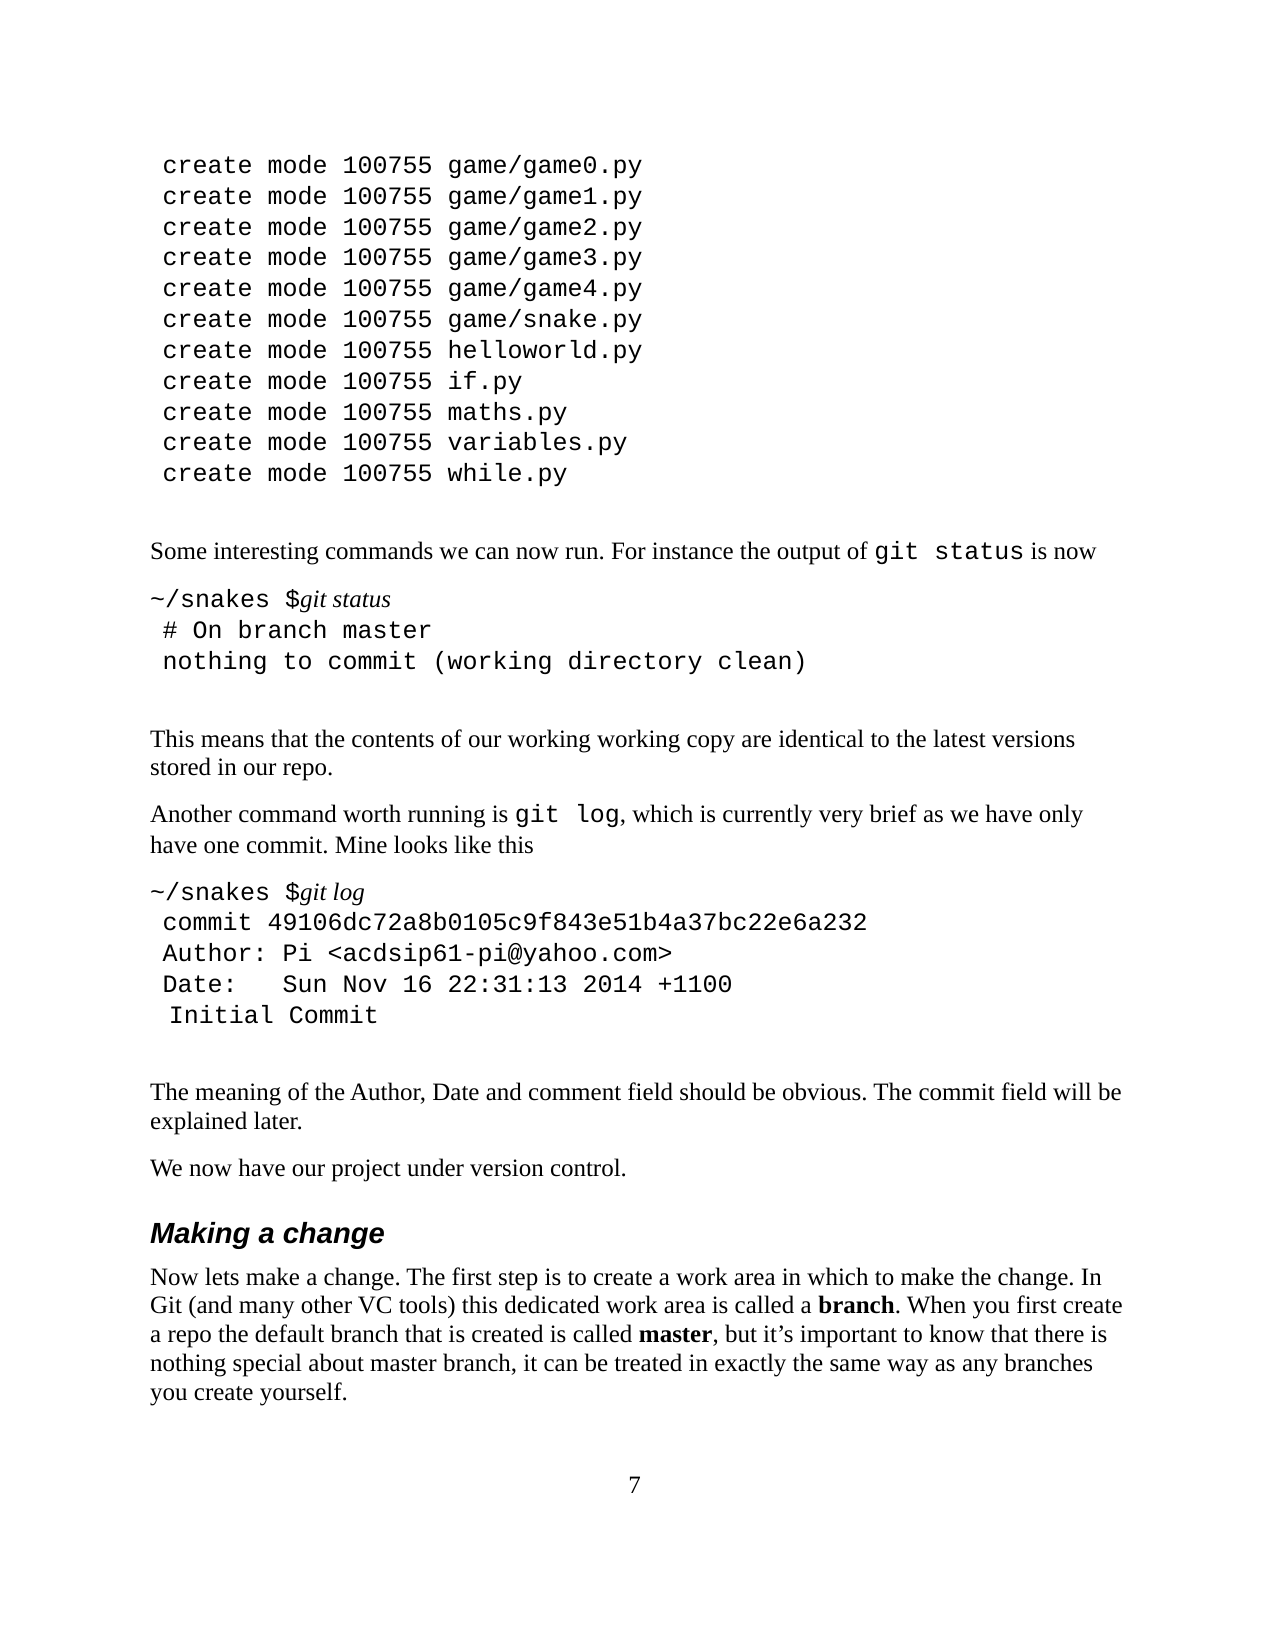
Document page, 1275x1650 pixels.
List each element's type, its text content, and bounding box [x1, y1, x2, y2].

text ~/snakes $git status # On branch master nothing to commit (working directory clean) [150, 584, 1125, 706]
text create mode 100755 game/game0.py create mode 100755 game/game1.py create mode 100755 game/game2.py create mode 100755 game/game3.py create mode 100755 game/game4.py create mode 100755 game/snake.py create mode 100755 helloworld.py create mode 100755 if.py create mode 100755 maths.py create mode 100755 variables.py create mode 100755 while.py [150, 150, 1125, 518]
text This means that the contents of our working working copy are identical to the latest versions stored in our repo. [150, 724, 1125, 781]
text ~/snakes $git log commit 49106dc72a8b0105c9f843e51b4a37bc22e6a232 Author: Pi <acdsip61-pi@yahoo.com> Date: Sun Nov 16 22:31:13 2014 +1100 Initial Commit [150, 877, 1125, 1059]
text Some interesting commands we can now run. For instance the output of git status is now [150, 536, 1125, 567]
text Now lets make a change. The first step is to create a work area in which to make the change. In Git (and many other VC tools) this dedicated work area is called a branch. When you first create a repo the default branch that is created is called master, but it’s important to know that there is nothing special about master branch, it can be treated in exactly the same way as any branches you create yourself. [150, 1262, 1125, 1405]
text We now have our project under version control. [150, 1153, 1125, 1182]
text Another command worth running is git log, which is currently very brief as we have only have one commit. Mine looks like this [150, 799, 1125, 859]
text The meaning of the Author, Date and comment field should be obvious. The commit field will be explained later. [150, 1077, 1125, 1135]
subtitle Making a change [150, 1216, 1125, 1249]
